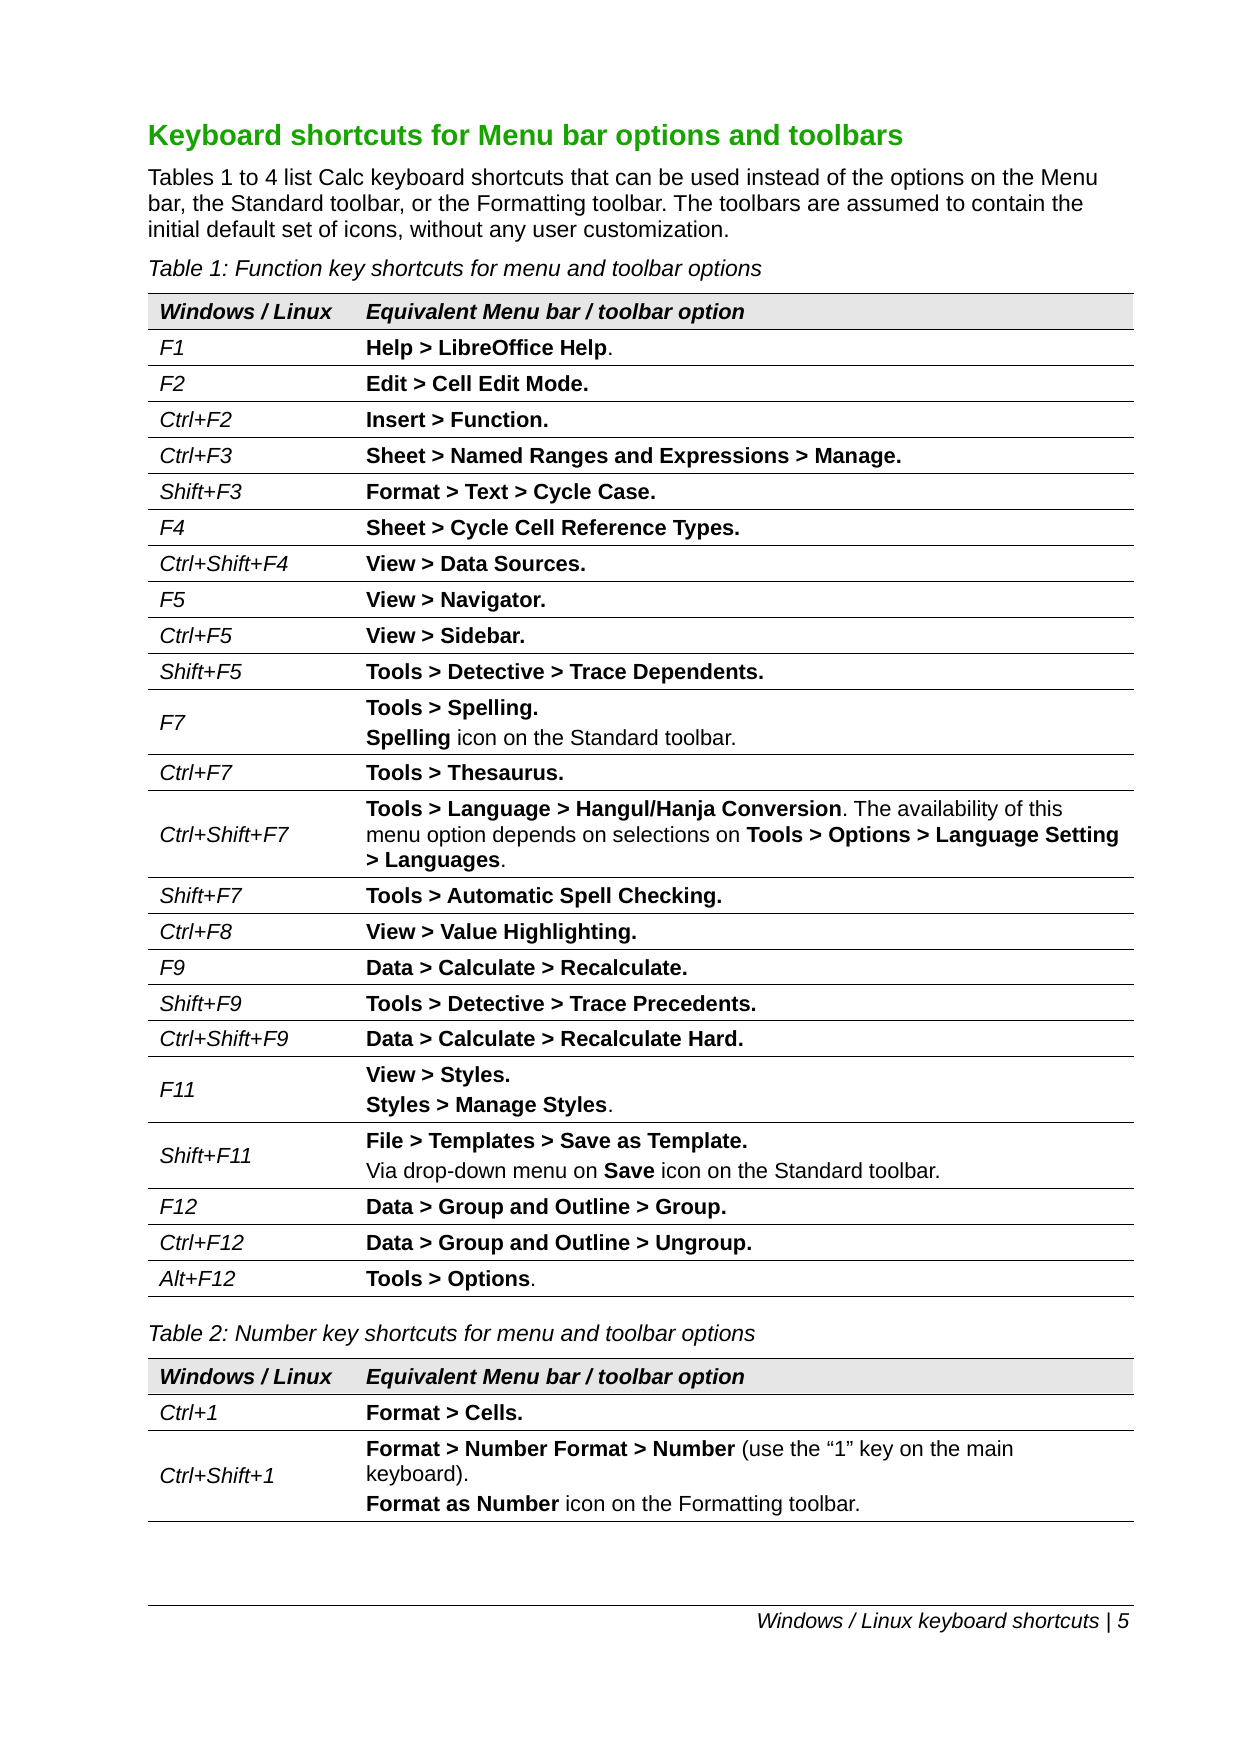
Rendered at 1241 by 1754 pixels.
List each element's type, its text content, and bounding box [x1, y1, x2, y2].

table_cell Sheet > Cycle Cell Reference Types. [354, 510, 1133, 545]
table_cell Ctrl+Shift+F9 [148, 1021, 354, 1056]
table_header Windows / Linux [148, 1359, 354, 1393]
table_cell Insert > Function. [354, 402, 1133, 437]
table_cell Shift+F3 [148, 474, 354, 509]
table_cell Ctrl+F5 [148, 618, 354, 652]
table_cell Shift+F11 [148, 1123, 354, 1188]
table_cell F1 [148, 330, 354, 365]
table_cell Ctrl+1 [148, 1395, 354, 1429]
table_header Equivalent Menu bar / toolbar option [354, 294, 1133, 329]
table_cell Ctrl+Shift+1 [148, 1431, 354, 1521]
table_cell Ctrl+F2 [148, 402, 354, 437]
table_cell F5 [148, 582, 354, 617]
table_cell F7 [148, 690, 354, 754]
table_cell Ctrl+F12 [148, 1225, 354, 1260]
table_cell F11 [148, 1057, 354, 1122]
text Tables 1 to 4 list Calc keyboard shortcuts that can be used instead of the options on the Menu bar, the Standard toolbar, or the Formatting toolbar. The toolbars are assumed to contain the initial default set of icons, without any user customization. [148, 163, 1134, 242]
table_cell Tools > Detective > Trace Precedents. [354, 985, 1133, 1020]
subtitle Keyboard shortcuts for Menu bar options and toolbars [148, 118, 1134, 152]
table_cell Shift+F9 [148, 985, 354, 1020]
table_cell Shift+F5 [148, 654, 354, 688]
table_cell Data > Calculate > Recalculate Hard. [354, 1021, 1133, 1056]
table_cell Ctrl+F7 [148, 755, 354, 790]
text Table 1: Function key shortcuts for menu and toolbar options [148, 255, 1134, 281]
table_cell View > Navigator. [354, 582, 1133, 617]
table_cell View > Data Sources. [354, 546, 1133, 581]
table_cell Format > Cells. [354, 1395, 1133, 1429]
table_cell Format > Text > Cycle Case. [354, 474, 1133, 509]
table_cell Edit > Cell Edit Mode. [354, 366, 1133, 401]
table_cell Data > Calculate > Recalculate. [354, 950, 1133, 984]
table_cell Ctrl+Shift+F4 [148, 546, 354, 581]
table_cell F4 [148, 510, 354, 545]
table_cell View > Styles. Styles > Manage Styles. [354, 1057, 1133, 1122]
table_cell Data > Group and Outline > Group. [354, 1189, 1133, 1224]
table_cell Format > Number Format > Number (use the “1” key on the main keyboard). Format as Number icon on the Formatting toolbar. [354, 1431, 1133, 1521]
table_cell Alt+F12 [148, 1261, 354, 1296]
table_cell Tools > Spelling. Spelling icon on the Standard toolbar. [354, 690, 1133, 754]
table_cell Tools > Automatic Spell Checking. [354, 878, 1133, 912]
table_cell View > Sidebar. [354, 618, 1133, 652]
table_cell Tools > Language > Hangul/Hanja Conversion. The availability of this menu option depends on selections on Tools > Options > Language Setting > Languages. [354, 791, 1133, 877]
table_cell View > Value Highlighting. [354, 914, 1133, 948]
table_cell Ctrl+Shift+F7 [148, 791, 354, 877]
table_cell Help > LibreOffice Help. [354, 330, 1133, 365]
table_cell Data > Group and Outline > Ungroup. [354, 1225, 1133, 1260]
table_cell Sheet > Named Ranges and Expressions > Manage. [354, 438, 1133, 473]
table_cell Tools > Options. [354, 1261, 1133, 1296]
table_cell F9 [148, 950, 354, 984]
table_cell Tools > Detective > Trace Dependents. [354, 654, 1133, 688]
table_cell F2 [148, 366, 354, 401]
table_cell Tools > Thesaurus. [354, 755, 1133, 790]
table_cell F12 [148, 1189, 354, 1224]
table_cell File > Templates > Save as Template. Via drop-down menu on Save icon on the Standard toolbar. [354, 1123, 1133, 1188]
text Table 2: Number key shortcuts for menu and toolbar options [148, 1319, 1134, 1346]
table_header Equivalent Menu bar / toolbar option [354, 1359, 1133, 1393]
table_cell Ctrl+F8 [148, 914, 354, 948]
table_cell Ctrl+F3 [148, 438, 354, 473]
table_header Windows / Linux [148, 294, 354, 329]
table_cell Shift+F7 [148, 878, 354, 912]
